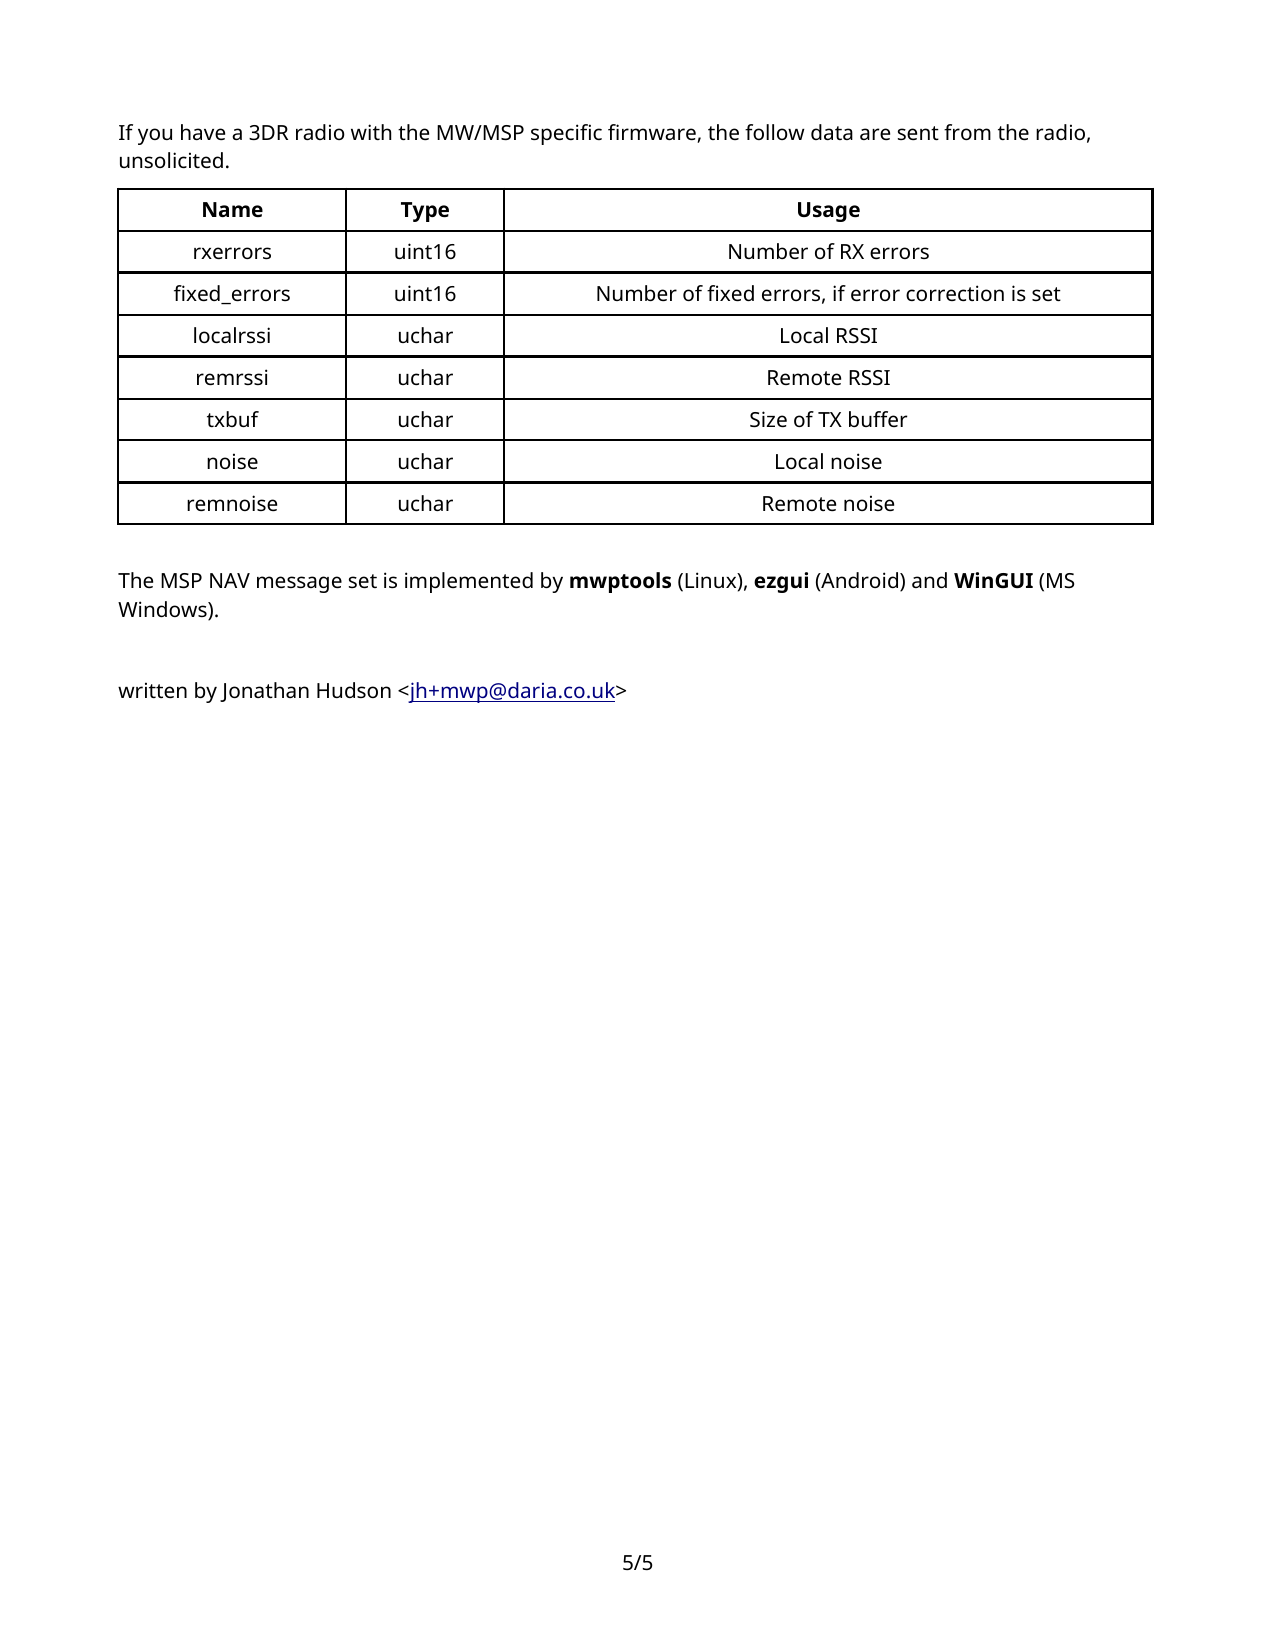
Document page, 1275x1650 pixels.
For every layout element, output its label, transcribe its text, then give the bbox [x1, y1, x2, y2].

text The MSP NAV message set is implemented by mwptools (Linux), ezgui (Android) and WinGUI (MS Windows). [118, 566, 1157, 623]
table_cell localrssi [119, 316, 345, 355]
table_cell uchar [347, 316, 503, 355]
table_cell uint16 [347, 232, 503, 271]
table_header Name [119, 190, 345, 229]
table_cell Local RSSI [505, 316, 1151, 355]
table_cell txbuf [119, 400, 345, 439]
table_cell noise [119, 441, 345, 481]
table_cell Number of RX errors [505, 232, 1151, 271]
table_cell uint16 [347, 274, 503, 313]
table_header Type [347, 190, 503, 229]
table_header Usage [505, 190, 1151, 229]
table_cell uchar [347, 484, 503, 523]
table_cell Size of TX buffer [505, 400, 1151, 439]
table_cell uchar [347, 441, 503, 481]
table_cell uchar [347, 358, 503, 397]
table_cell Number of fixed errors, if error correction is set [505, 274, 1151, 313]
table_cell Remote RSSI [505, 358, 1151, 397]
table_cell uchar [347, 400, 503, 439]
table_cell remnoise [119, 484, 345, 523]
table_cell Remote noise [505, 484, 1151, 523]
text written by Jonathan Hudson <jh+mwp@daria.co.uk> [118, 677, 1157, 705]
table_cell Local noise [505, 441, 1151, 481]
table_cell rxerrors [119, 232, 345, 271]
table_cell remrssi [119, 358, 345, 397]
text If you have a 3DR radio with the MW/MSP specific firmware, the follow data are sent from the radio, unsolicited. [118, 118, 1157, 175]
table_cell fixed_errors [119, 274, 345, 313]
